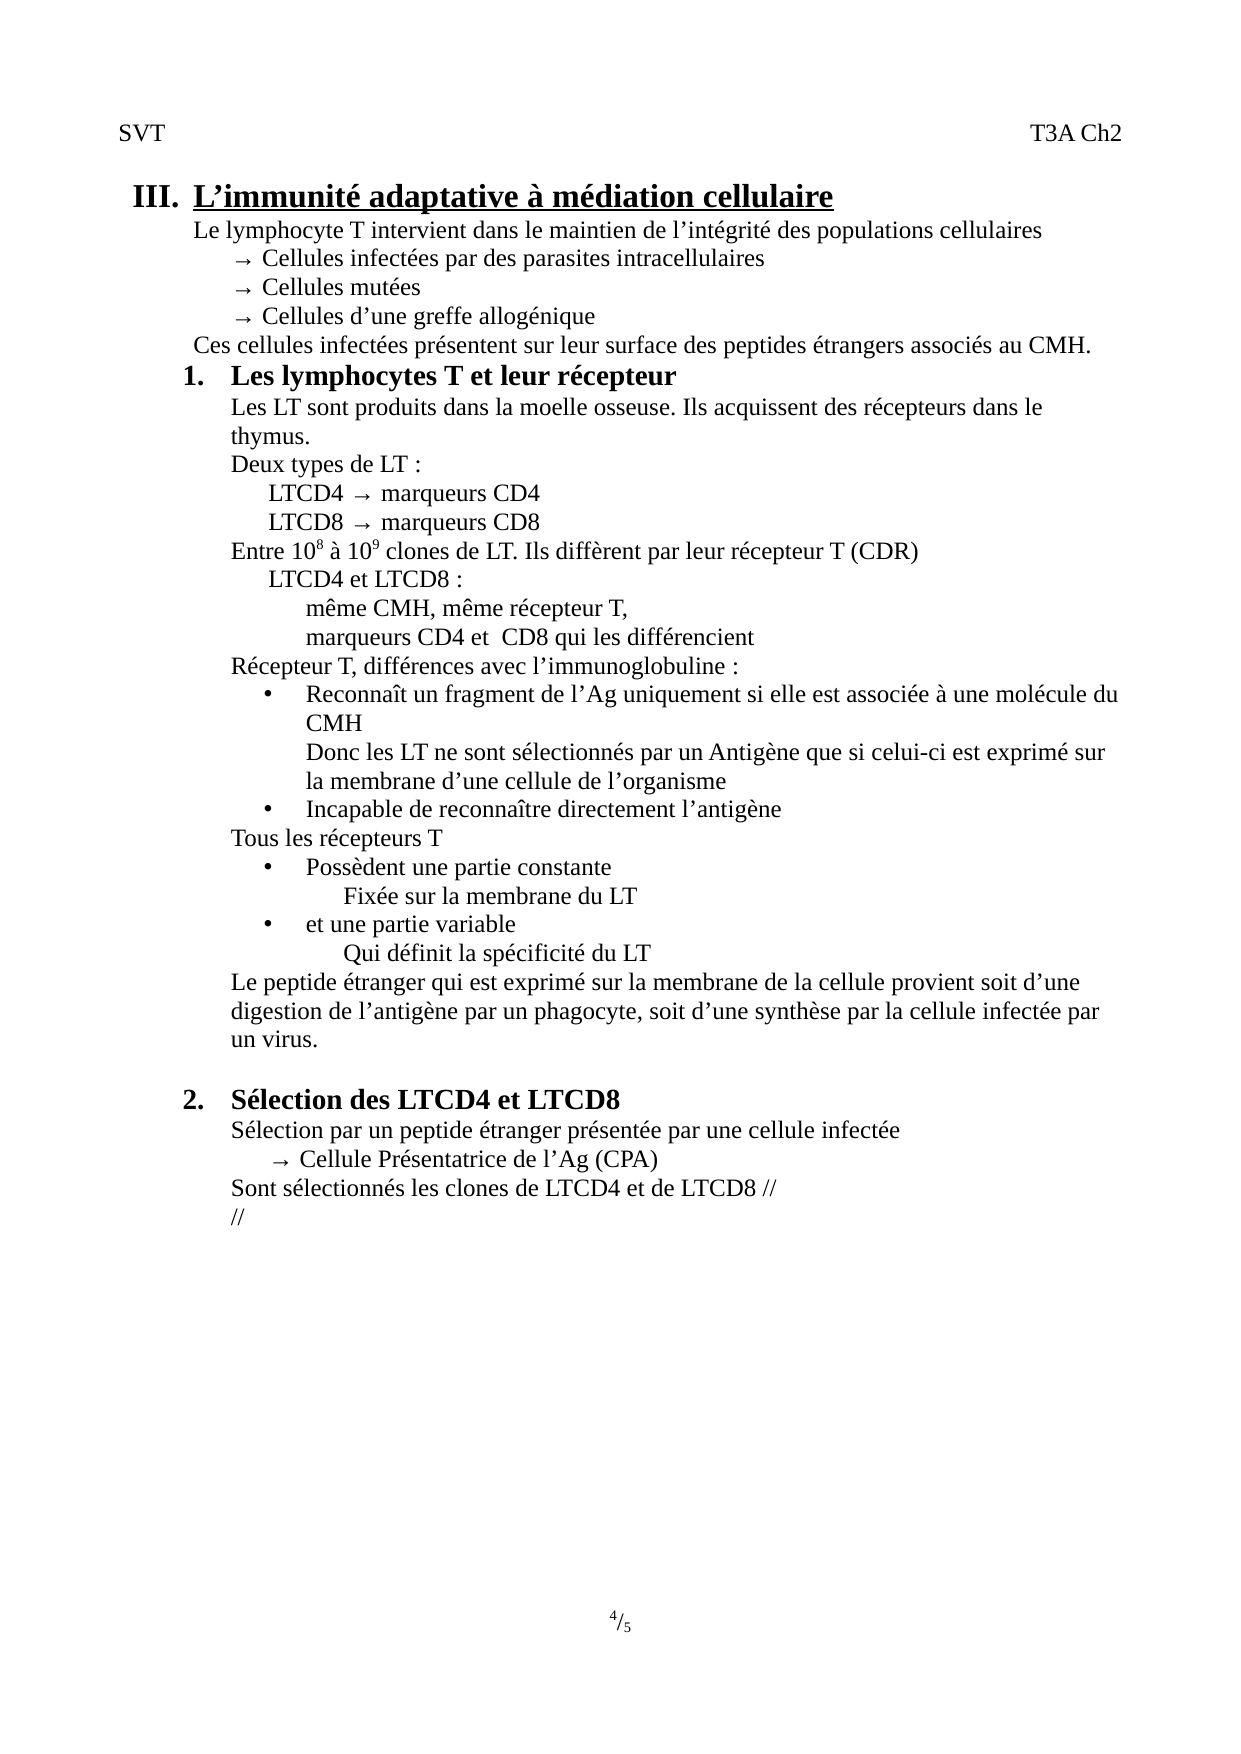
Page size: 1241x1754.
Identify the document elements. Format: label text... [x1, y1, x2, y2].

list LTCD4 et LTCD8 : [231, 564, 1122, 593]
list Tous les récepteurs T [193, 823, 1122, 852]
list // [193, 1202, 1122, 1231]
list Entre 108 à 109 clones de LT. Ils diffèrent par leur récepteur T (CDR) [193, 536, 1122, 564]
list → Cellules mutées [193, 272, 1122, 301]
list et une partie variable [268, 909, 1122, 938]
list → Cellule Présentatrice de l’Ag (CPA) [231, 1144, 1122, 1173]
list même CMH, même récepteur T, [268, 593, 1122, 622]
list → Cellules infectées par des parasites intracellulaires [193, 243, 1122, 272]
list Fixée sur la membrane du LT [306, 881, 1122, 909]
list Possèdent une partie constante [268, 852, 1122, 881]
list Le lymphocyte T intervient dans le maintien de l’intégrité des populations cellulaires [156, 215, 1122, 243]
list Reconnaît un fragment de l’Ag uniquement si elle est associée à une molécule du CMH [268, 679, 1122, 737]
list Deux types de LT : [193, 449, 1122, 478]
list Les lymphocytes T et leur récepteur [193, 358, 1122, 392]
list L’immunité adaptative à médiation cellulaire [156, 176, 1122, 215]
list → Cellules d’une greffe allogénique [193, 301, 1122, 330]
list Donc les LT ne sont sélectionnés par un Antigène que si celui-ci est exprimé sur la membrane d’une cellule de l’organisme [268, 737, 1122, 794]
list Sélection des LTCD4 et LTCD8 [193, 1082, 1122, 1116]
list Le peptide étranger qui est exprimé sur la membrane de la cellule provient soit d’une digestion de l’antigène par un phagocyte, soit d’une synthèse par la cellule infectée par un virus. [193, 967, 1122, 1053]
list LTCD8 → marqueurs CD8 [231, 507, 1122, 536]
list marqueurs CD4 et CD8 qui les différencient [268, 622, 1122, 651]
list LTCD4 → marqueurs CD4 [231, 478, 1122, 507]
list Ces cellules infectées présentent sur leur surface des peptides étrangers associés au CMH. [156, 330, 1122, 358]
list Sélection par un peptide étranger présentée par une cellule infectée [193, 1116, 1122, 1144]
list Qui définit la spécificité du LT [306, 938, 1122, 967]
list Sont sélectionnés les clones de LTCD4 et de LTCD8 // [193, 1173, 1122, 1202]
list Les LT sont produits dans la moelle osseuse. Ils acquissent des récepteurs dans le thymus. [193, 392, 1122, 449]
list Incapable de reconnaître directement l’antigène [268, 794, 1122, 823]
list Récepteur T, différences avec l’immunoglobuline : [193, 651, 1122, 679]
